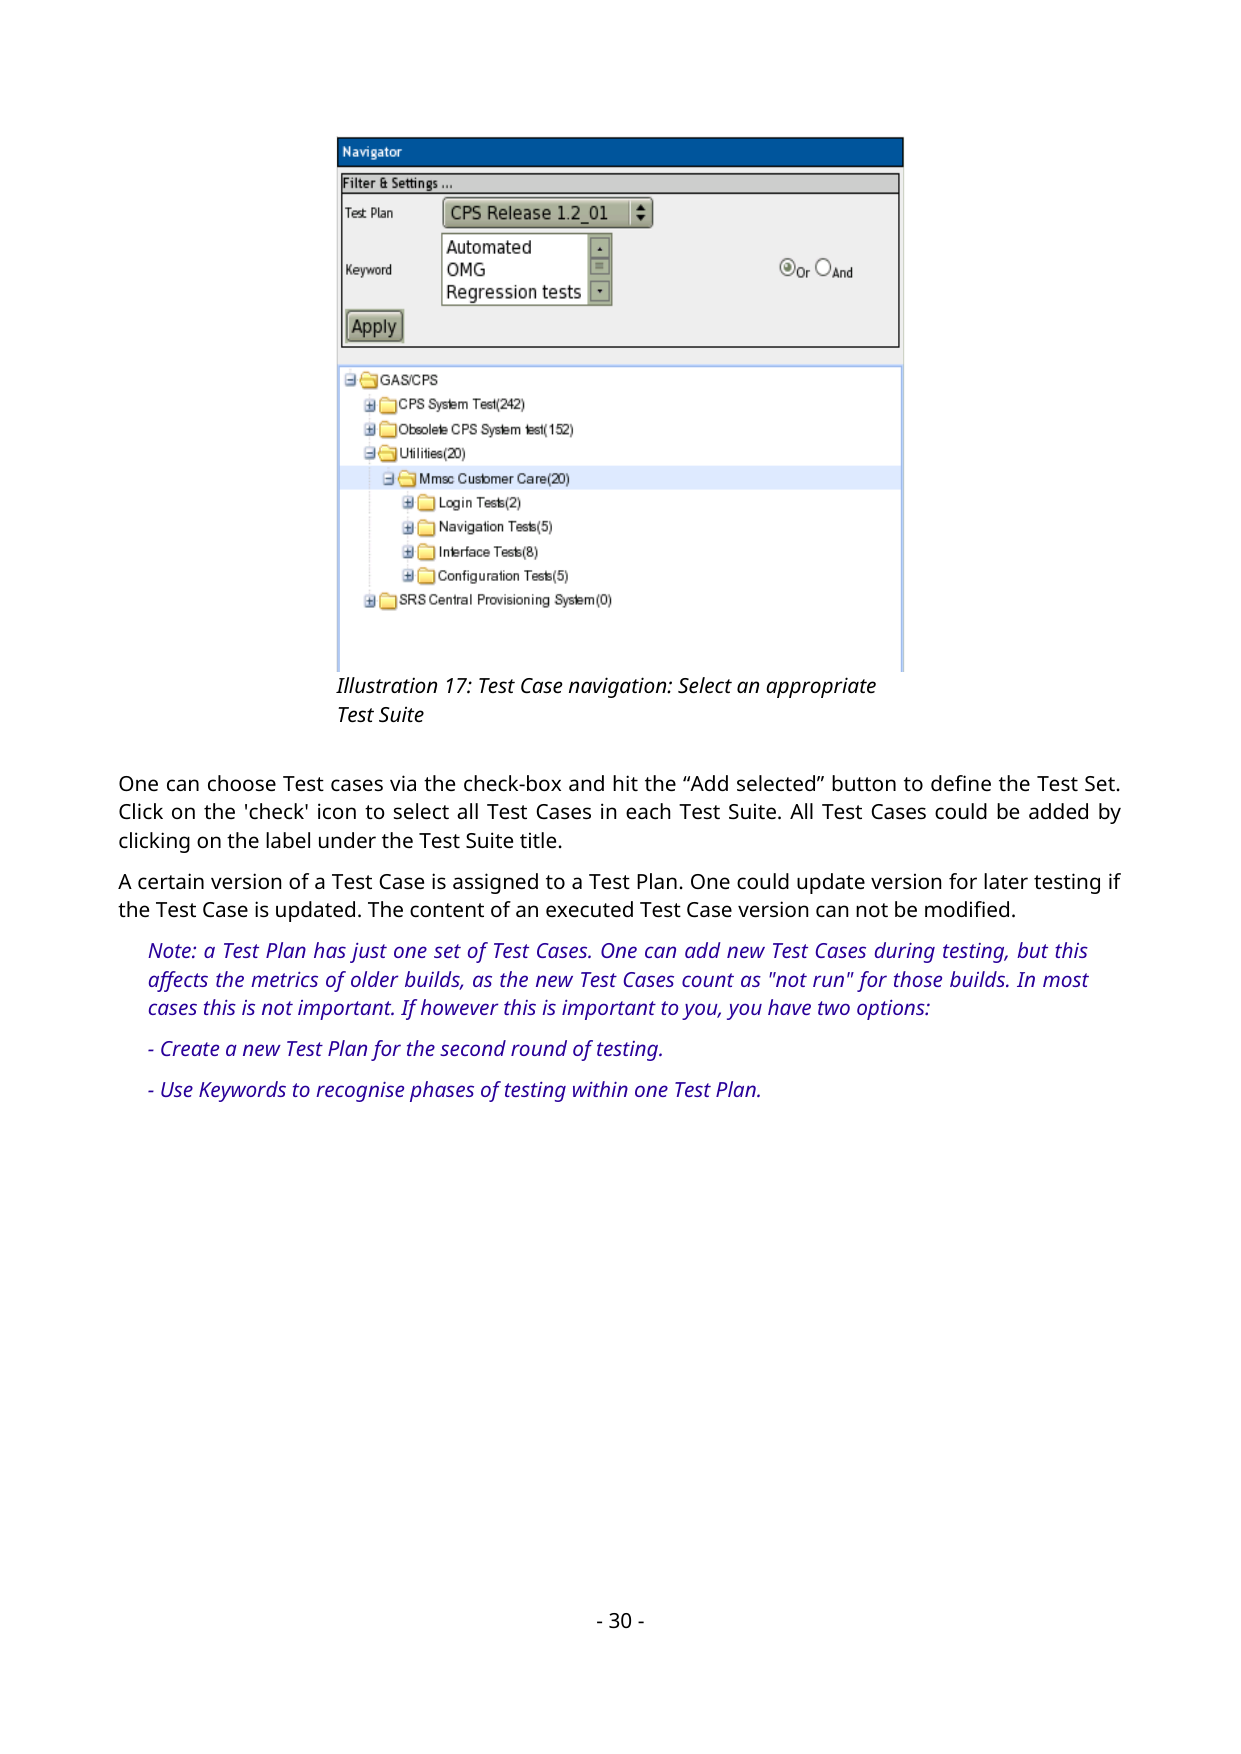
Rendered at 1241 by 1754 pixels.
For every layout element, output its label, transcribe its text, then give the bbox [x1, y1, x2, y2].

text Note: a Test Plan has just one set of Test Cases. One can add new Test Cases during testing, but this affects the metrics of older builds, as the new Test Cases count as "not run" for those builds. In most cases this is not important. If however this is important to you, you have two options: [148, 936, 1093, 1022]
text Illustration 17: Test Case navigation: Select an appropriate Test Suite [337, 672, 904, 728]
text A certain version of a Test Case is assigned to a Test Plan. One could update version for later testing if the Test Case is updated. The content of an executed Test Case version can not be modified. [118, 867, 1122, 924]
text One can choose Test cases via the check-box and hit the “Add selected” button to define the Test Set. Click on the 'check' icon to select all Test Cases in each Test Suite. All Test Cases could be added by clicking on the label under the Test Suite title. [118, 769, 1122, 854]
text - Use Keywords to recognise phases of testing within one Test Plan. [148, 1075, 1093, 1103]
picture [336, 136, 905, 672]
text - Create a new Test Plan for the second round of testing. [148, 1034, 1093, 1062]
